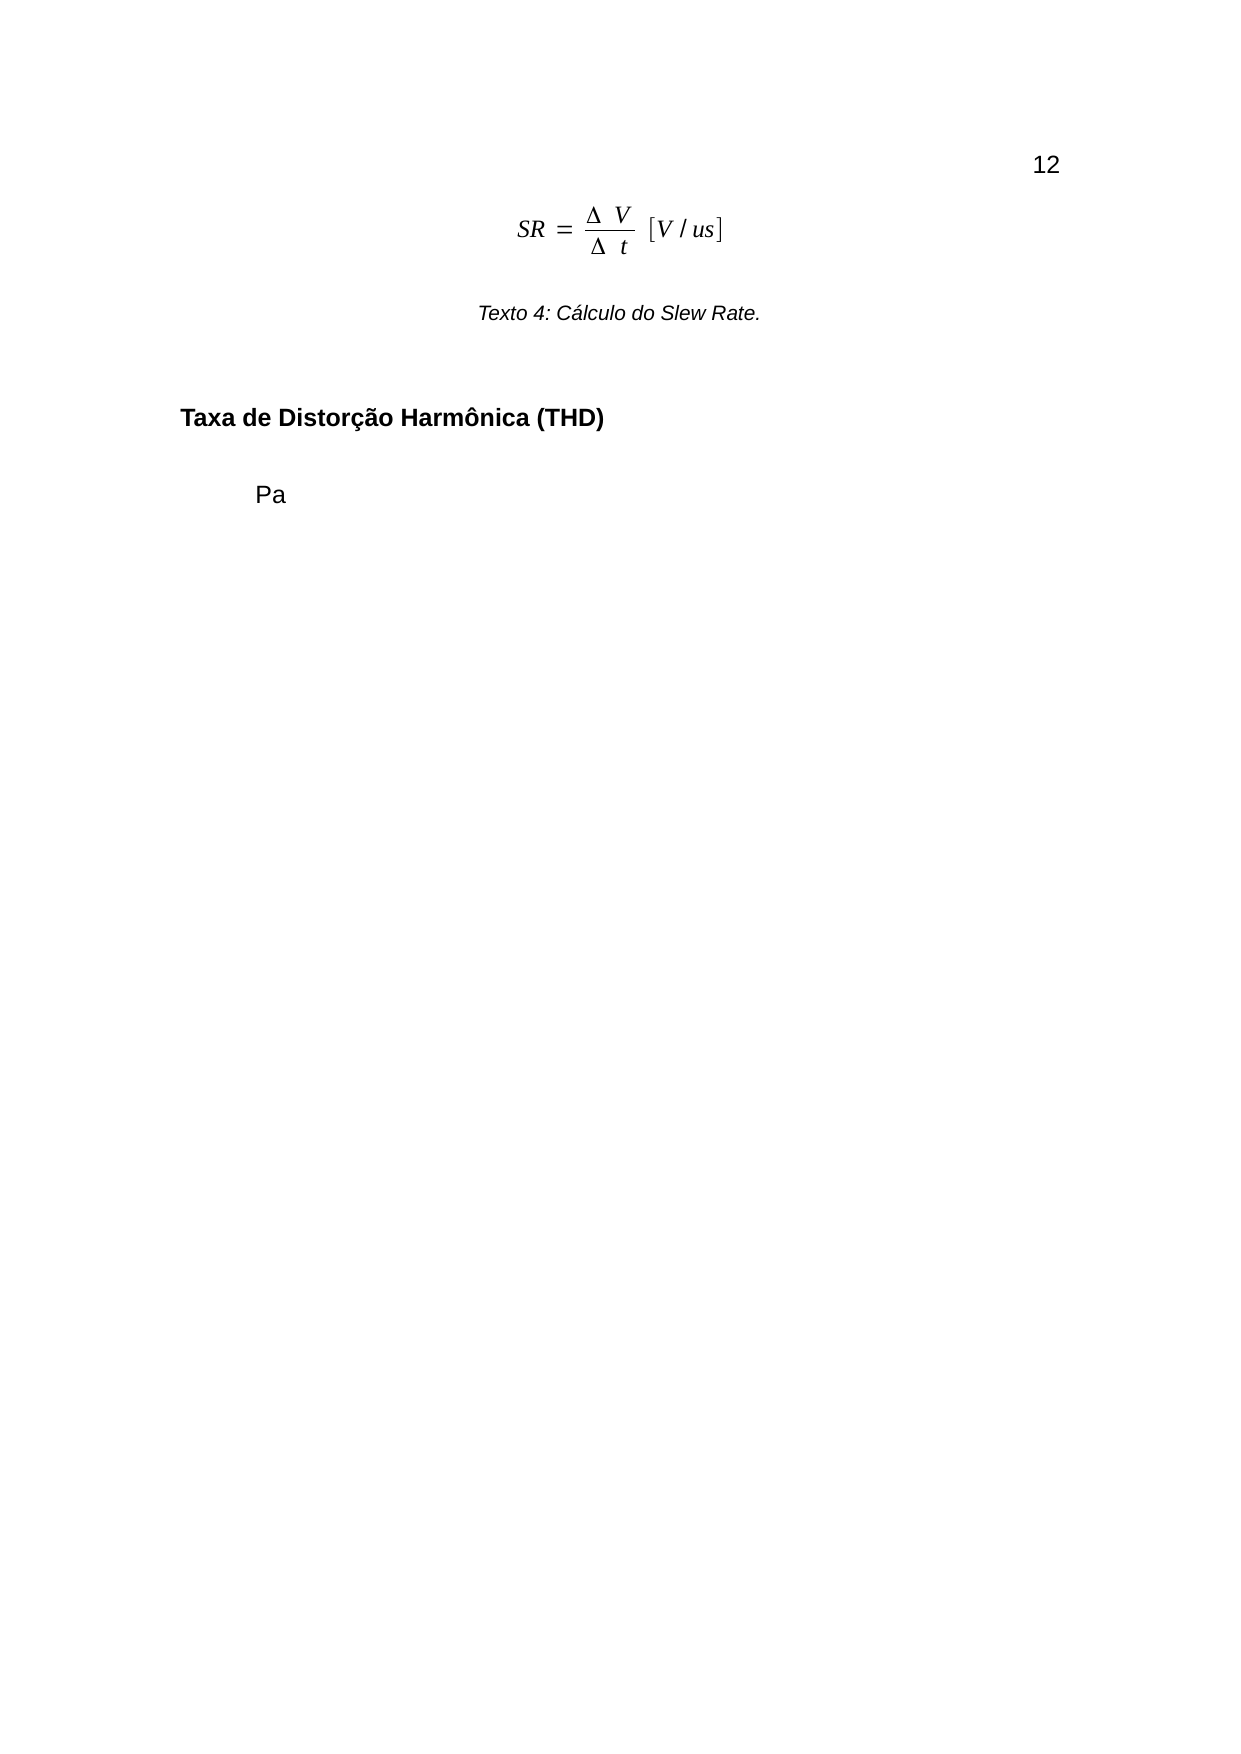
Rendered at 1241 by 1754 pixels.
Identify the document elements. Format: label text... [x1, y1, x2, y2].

subtitle Taxa de Distorção Harmônica (THD) [180, 403, 1060, 432]
text Pa [180, 480, 1060, 509]
text Texto 4: Cálculo do Slew Rate. [299, 300, 941, 324]
